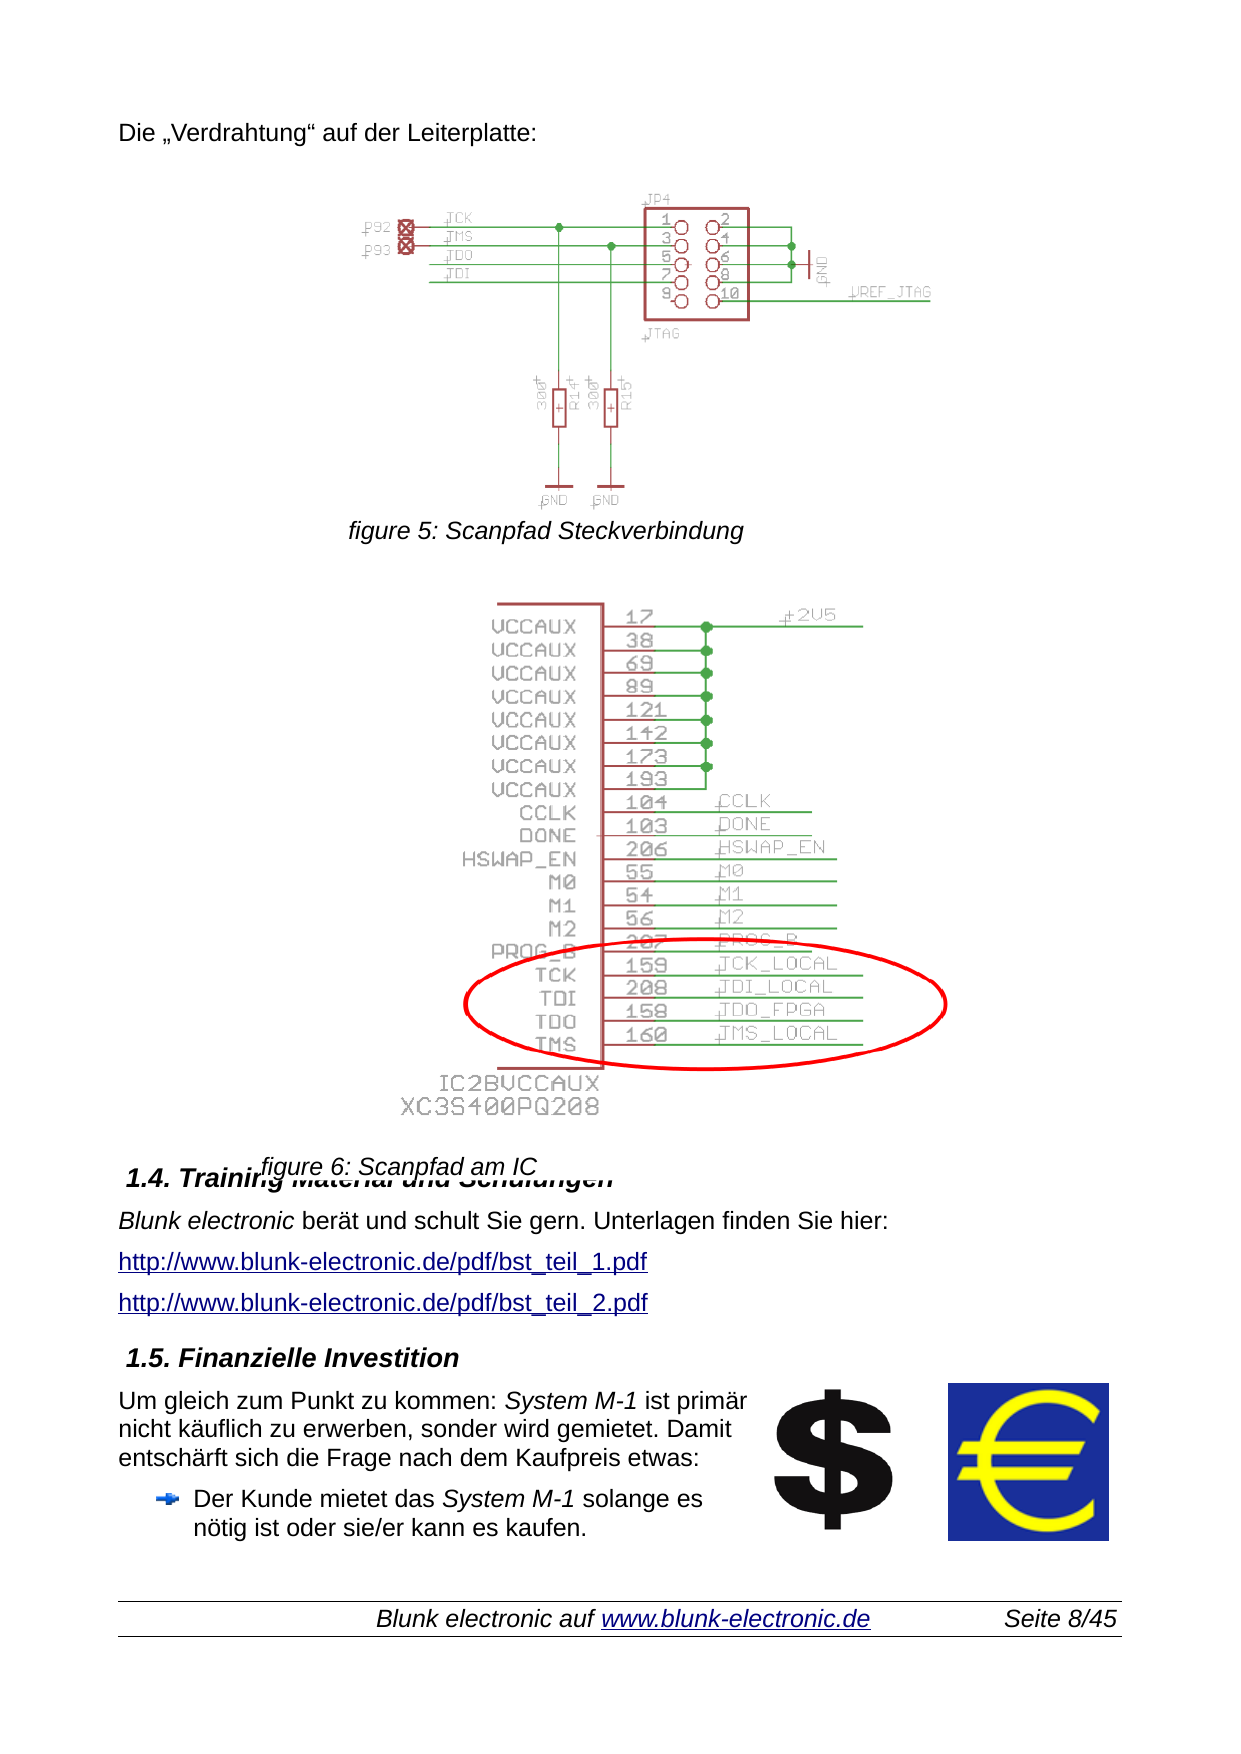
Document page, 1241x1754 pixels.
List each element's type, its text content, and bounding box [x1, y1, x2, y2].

subtitle Finanzielle Investition [118, 1342, 1122, 1373]
text figure 6: Scanpfad am IC [261, 1123, 954, 1181]
subtitle Training Material und Schulungen [572, 1162, 1122, 1193]
text http://www.blunk-electronic.de/pdf/bst_teil_1.pdf [118, 1247, 1122, 1276]
picture [754, 1383, 908, 1534]
list Der Kunde mietet das System M-1 solange es nötig ist oder sie/er kann es kaufen. [156, 1484, 1122, 1542]
text Blunk electronic berät und schult Sie gern. Unterlagen finden Sie hier: [118, 1206, 1122, 1234]
text http://www.blunk-electronic.de/pdf/bst_teil_2.pdf [118, 1288, 1122, 1317]
picture [348, 171, 944, 516]
picture [156, 1493, 179, 1505]
text Die „Verdrahtung“ auf der Leiterplatte: [118, 118, 1122, 147]
picture [948, 1383, 1109, 1541]
subtitle Training Material und Schulungen [275, 1181, 575, 1193]
picture [260, 584, 955, 1123]
text [908, 1386, 948, 1472]
text Um gleich zum Punkt zu kommen: System M-1 ist primär nicht käuflich zu erwerben, sonder wird gemietet. Damit entschärft sich die Frage nach dem Kaufpreis etwas: [118, 1386, 754, 1472]
text figure 5: Scanpfad Steckverbindung [348, 516, 944, 544]
subtitle Training Material und Schulungen [118, 1162, 278, 1193]
